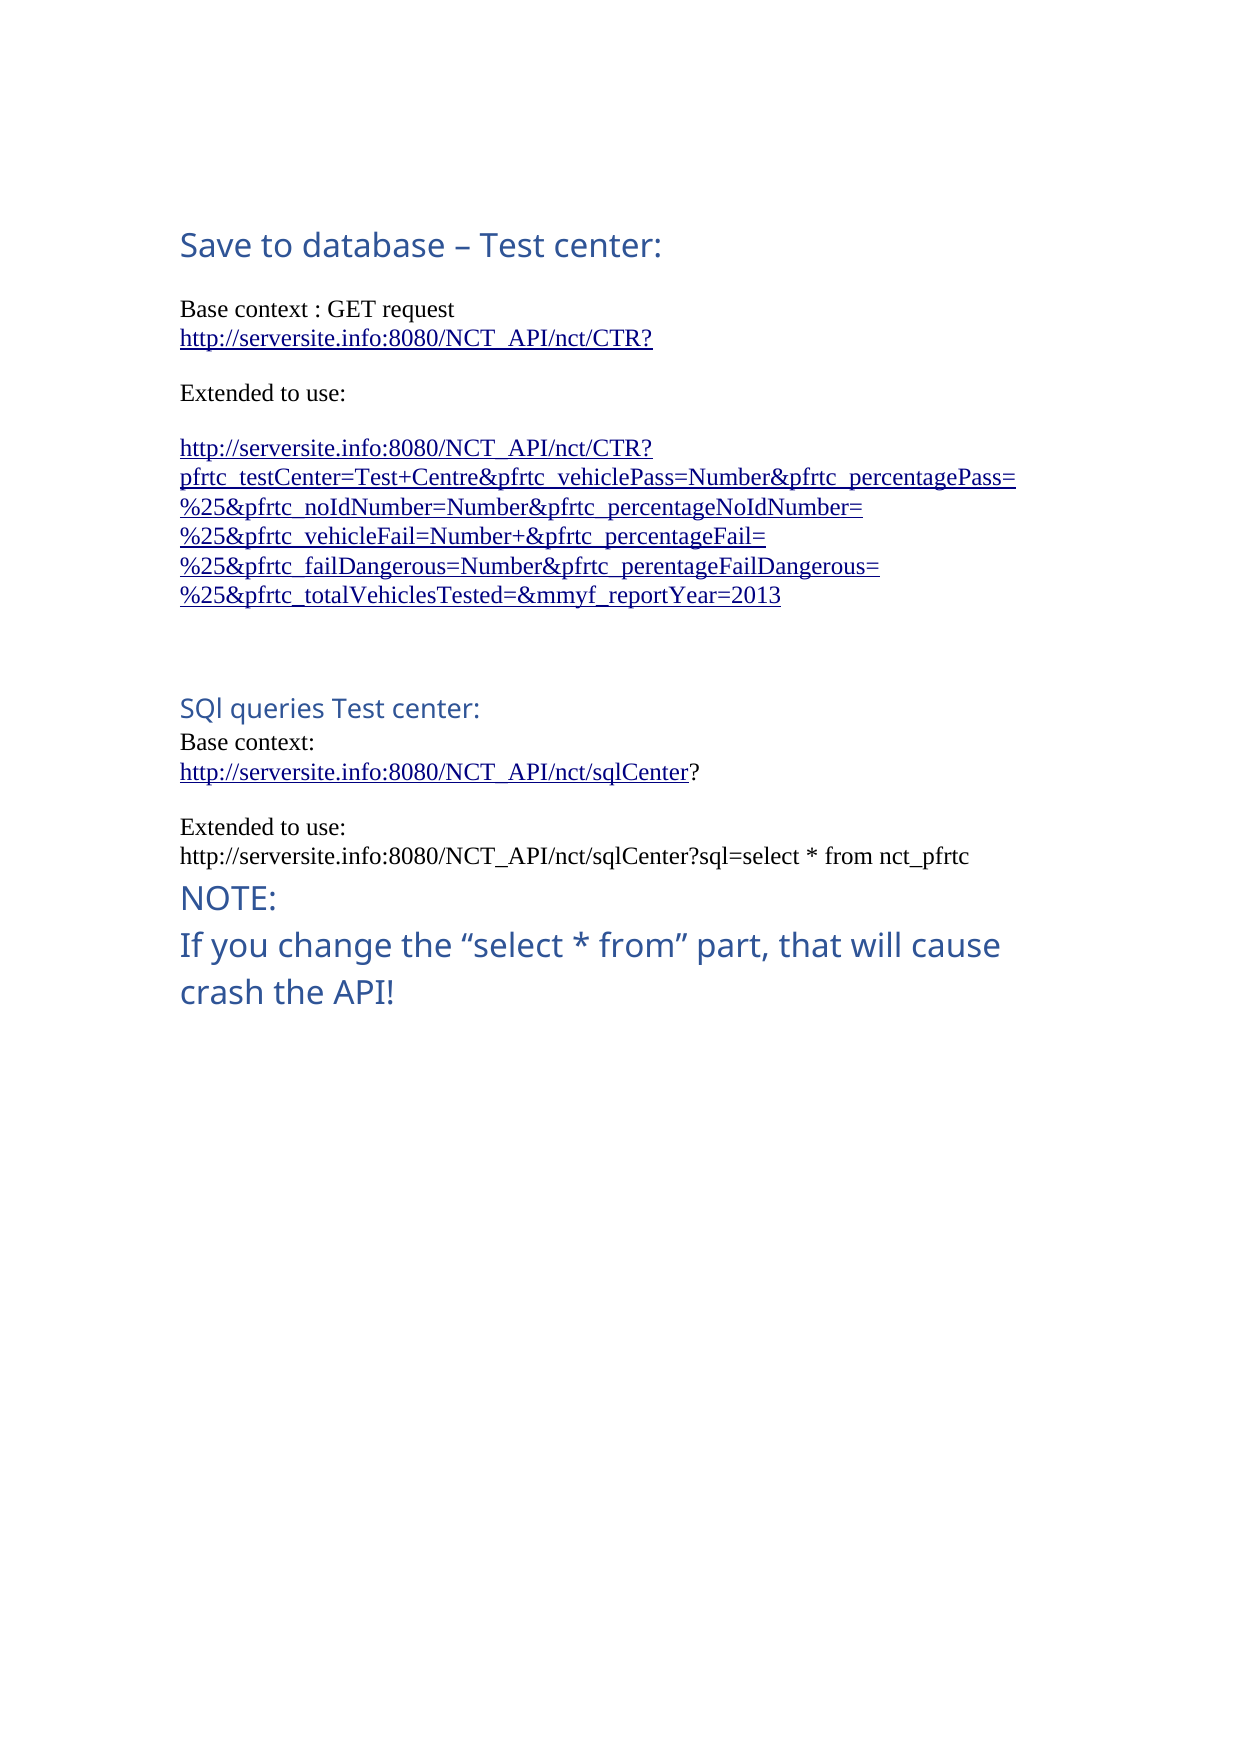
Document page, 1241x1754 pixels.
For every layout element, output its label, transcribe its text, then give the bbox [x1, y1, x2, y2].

text Extended to use: http://serversite.info:8080/NCT_API/nct/sqlCenter?sql=select * from nct_pfrtc [179, 812, 1090, 870]
text Extended to use: [179, 378, 1090, 407]
text Base context : GET request http://serversite.info:8080/NCT_API/nct/CTR? [179, 294, 1090, 352]
text http://serversite.info:8080/NCT_API/nct/CTR?pfrtc_testCenter=Test+Centre&pfrtc_vehiclePass=Number&pfrtc_percentagePass=%25&pfrtc_noIdNumber=Number&pfrtc_percentageNoIdNumber=%25&pfrtc_vehicleFail=Number+&pfrtc_percentageFail=%25&pfrtc_failDangerous=Number&pfrtc_perentageFailDangerous=%25&pfrtc_totalVehiclesTested=&mmyf_reportYear=2013 [179, 433, 1090, 609]
text Save to database – Test center: [179, 222, 1090, 267]
text SQl queries Test center: Base context: http://serversite.info:8080/NCT_API/nct/sqlCenter? [179, 690, 1090, 786]
subtitle NOTE: If you change the “select * from” part, that will cause crash the API! [179, 875, 1090, 1014]
